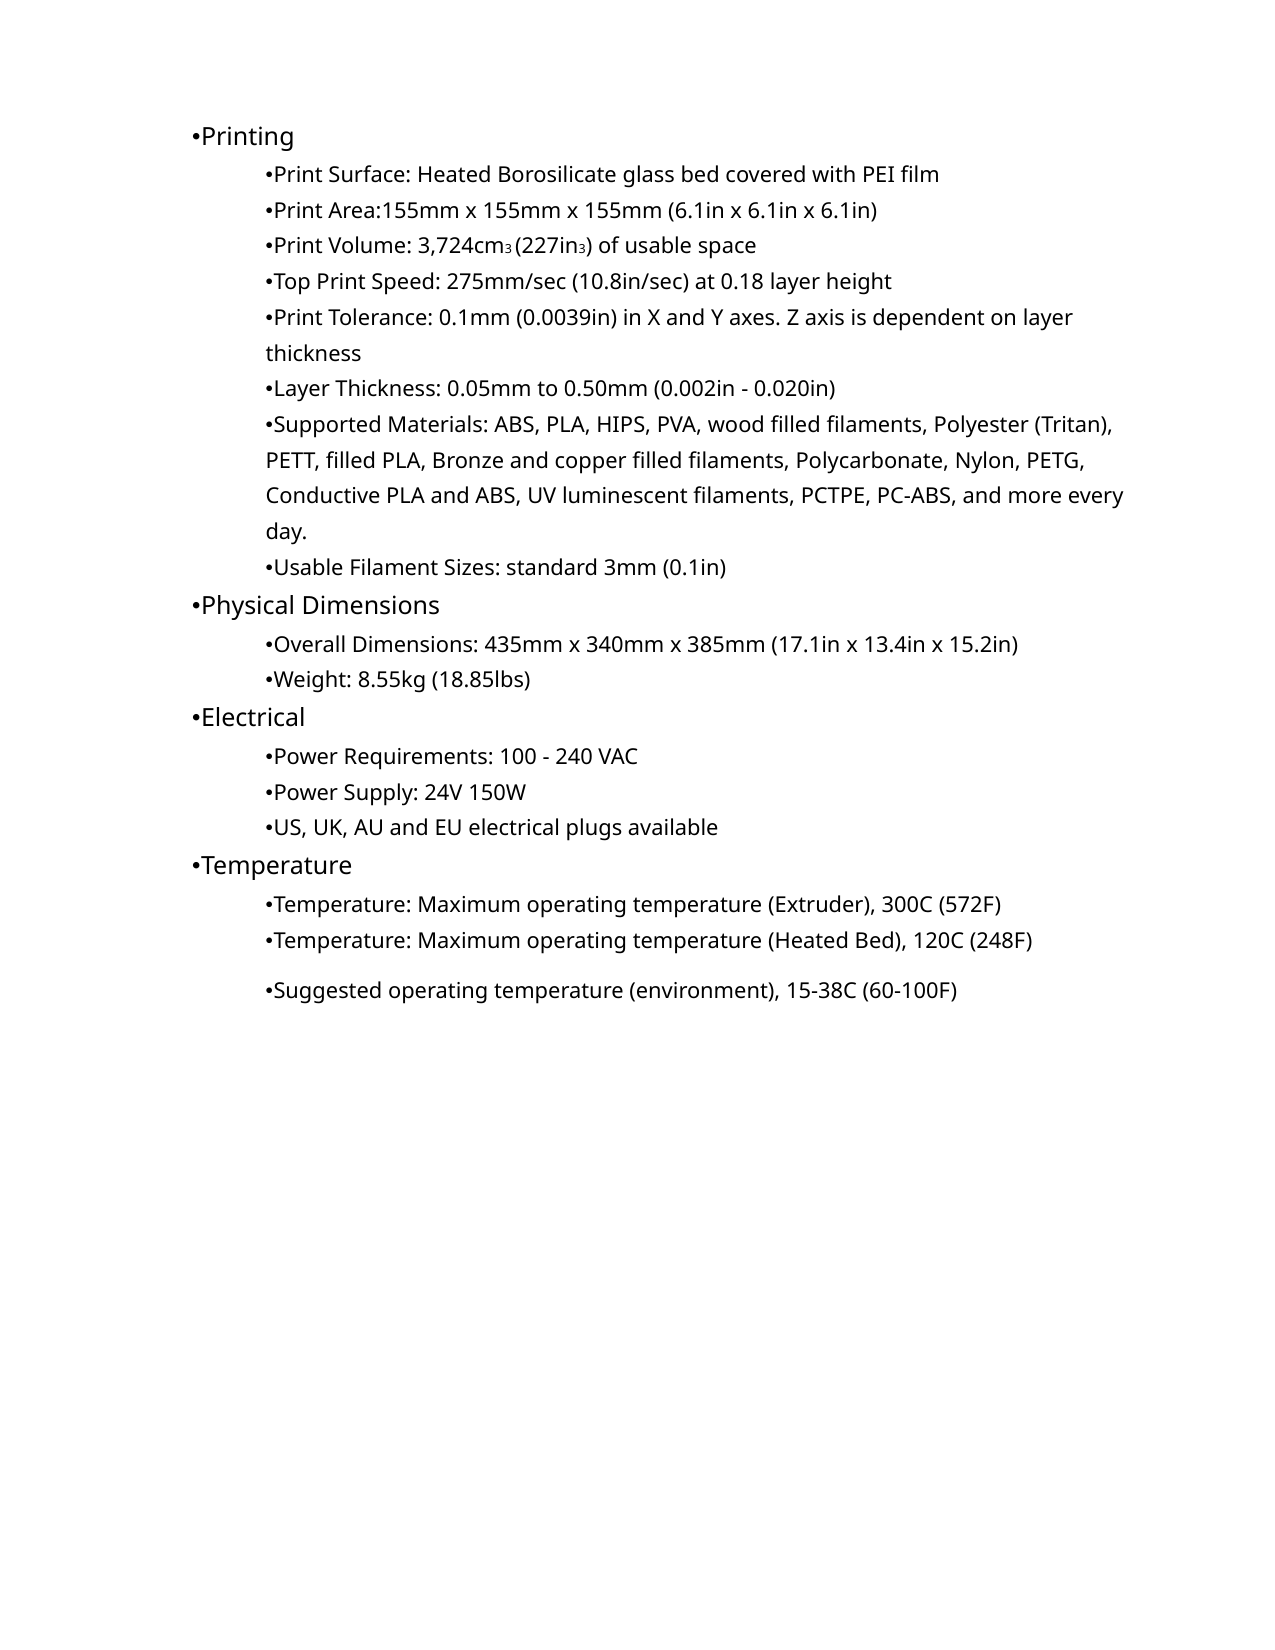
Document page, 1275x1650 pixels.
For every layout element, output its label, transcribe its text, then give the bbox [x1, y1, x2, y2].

list Power Supply: 24V 150W [118, 777, 1157, 806]
list Suggested operating temperature (environment), 15-38C (60-100F) [118, 975, 1157, 1005]
list Weight: 8.55kg (18.85lbs) [118, 664, 1157, 694]
list Supported Materials: ABS, PLA, HIPS, PVA, wood filled filaments, Polyester (Tritan), PETT, filled PLA, Bronze and copper filled filaments, Polycarbonate, Nylon, PETG, Conductive PLA and ABS, UV luminescent filaments, PCTPE, PC-ABS, and more every day. [118, 409, 1157, 546]
list Physical Dimensions [118, 588, 1157, 622]
list Temperature [118, 848, 1157, 882]
list Layer Thickness: 0.05mm to 0.50mm (0.002in - 0.020in) [118, 373, 1157, 403]
list Top Print Speed: 275mm/sec (10.8in/sec) at 0.18 layer height [118, 266, 1157, 296]
list Print Tolerance: 0.1mm (0.0039in) in X and Y axes. Z axis is dependent on layer thickness [118, 302, 1157, 367]
list Temperature: Maximum operating temperature (Extruder), 300C (572F) [118, 889, 1157, 919]
list Print Area:155mm x 155mm x 155mm (6.1in x 6.1in x 6.1in) [118, 195, 1157, 224]
list US, UK, AU and EU electrical plugs available [118, 812, 1157, 842]
list Printing [118, 118, 1157, 152]
list Print Volume: 3,724cm3 (227in3) of usable space [118, 230, 1157, 260]
list Power Requirements: 100 - 240 VAC [118, 741, 1157, 771]
list Usable Filament Sizes: standard 3mm (0.1in) [118, 552, 1157, 582]
list Print Surface: Heated Borosilicate glass bed covered with PEI film [118, 159, 1157, 189]
list Temperature: Maximum operating temperature (Heated Bed), 120C (248F) [118, 924, 1157, 954]
list Electrical [118, 700, 1157, 734]
list Overall Dimensions: 435mm x 340mm x 385mm (17.1in x 13.4in x 15.2in) [118, 628, 1157, 658]
